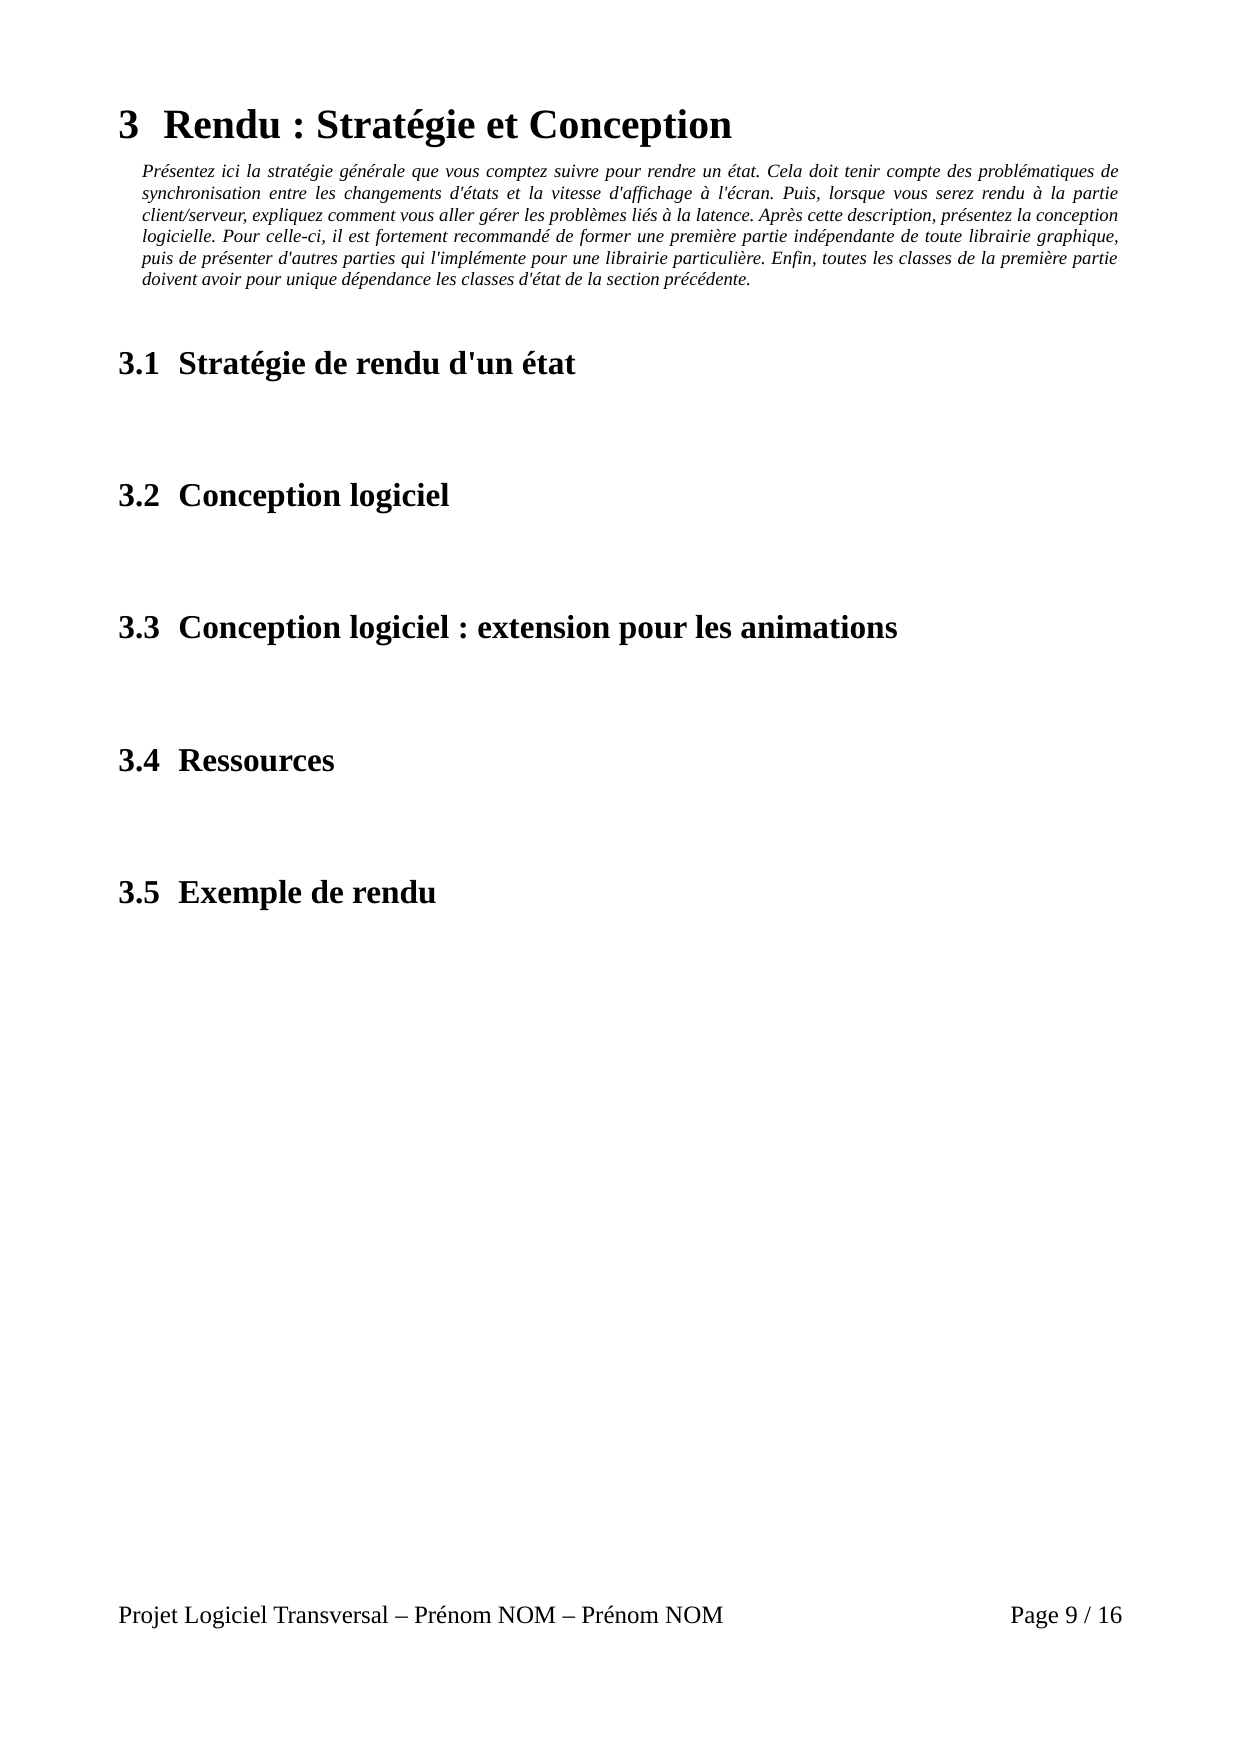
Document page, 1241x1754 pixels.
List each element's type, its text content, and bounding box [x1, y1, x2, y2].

subtitle Rendu : Stratégie et Conception [118, 100, 1122, 148]
text Présentez ici la stratégie générale que vous comptez suivre pour rendre un état. Cela doit tenir compte des problématiques de synchronisation entre les changements d'états et la vitesse d'affichage à l'écran. Puis, lorsque vous serez rendu à la partie client/serveur, expliquez comment vous aller gérer les problèmes liés à la latence. Après cette description, présentez la conception logicielle. Pour celle-ci, il est fortement recommandé de former une première partie indépendante de toute librairie graphique, puis de présenter d'autres parties qui l'implémente pour une librairie particulière. Enfin, toutes les classes de la première partie doivent avoir pour unique dépendance les classes d'état de la section précédente. [142, 160, 1122, 290]
subtitle Conception logiciel [118, 476, 1122, 514]
subtitle Conception logiciel : extension pour les animations [118, 608, 1122, 646]
subtitle Exemple de rendu [118, 872, 1122, 910]
subtitle Stratégie de rendu d'un état [118, 343, 1122, 382]
subtitle Ressources [118, 740, 1122, 778]
